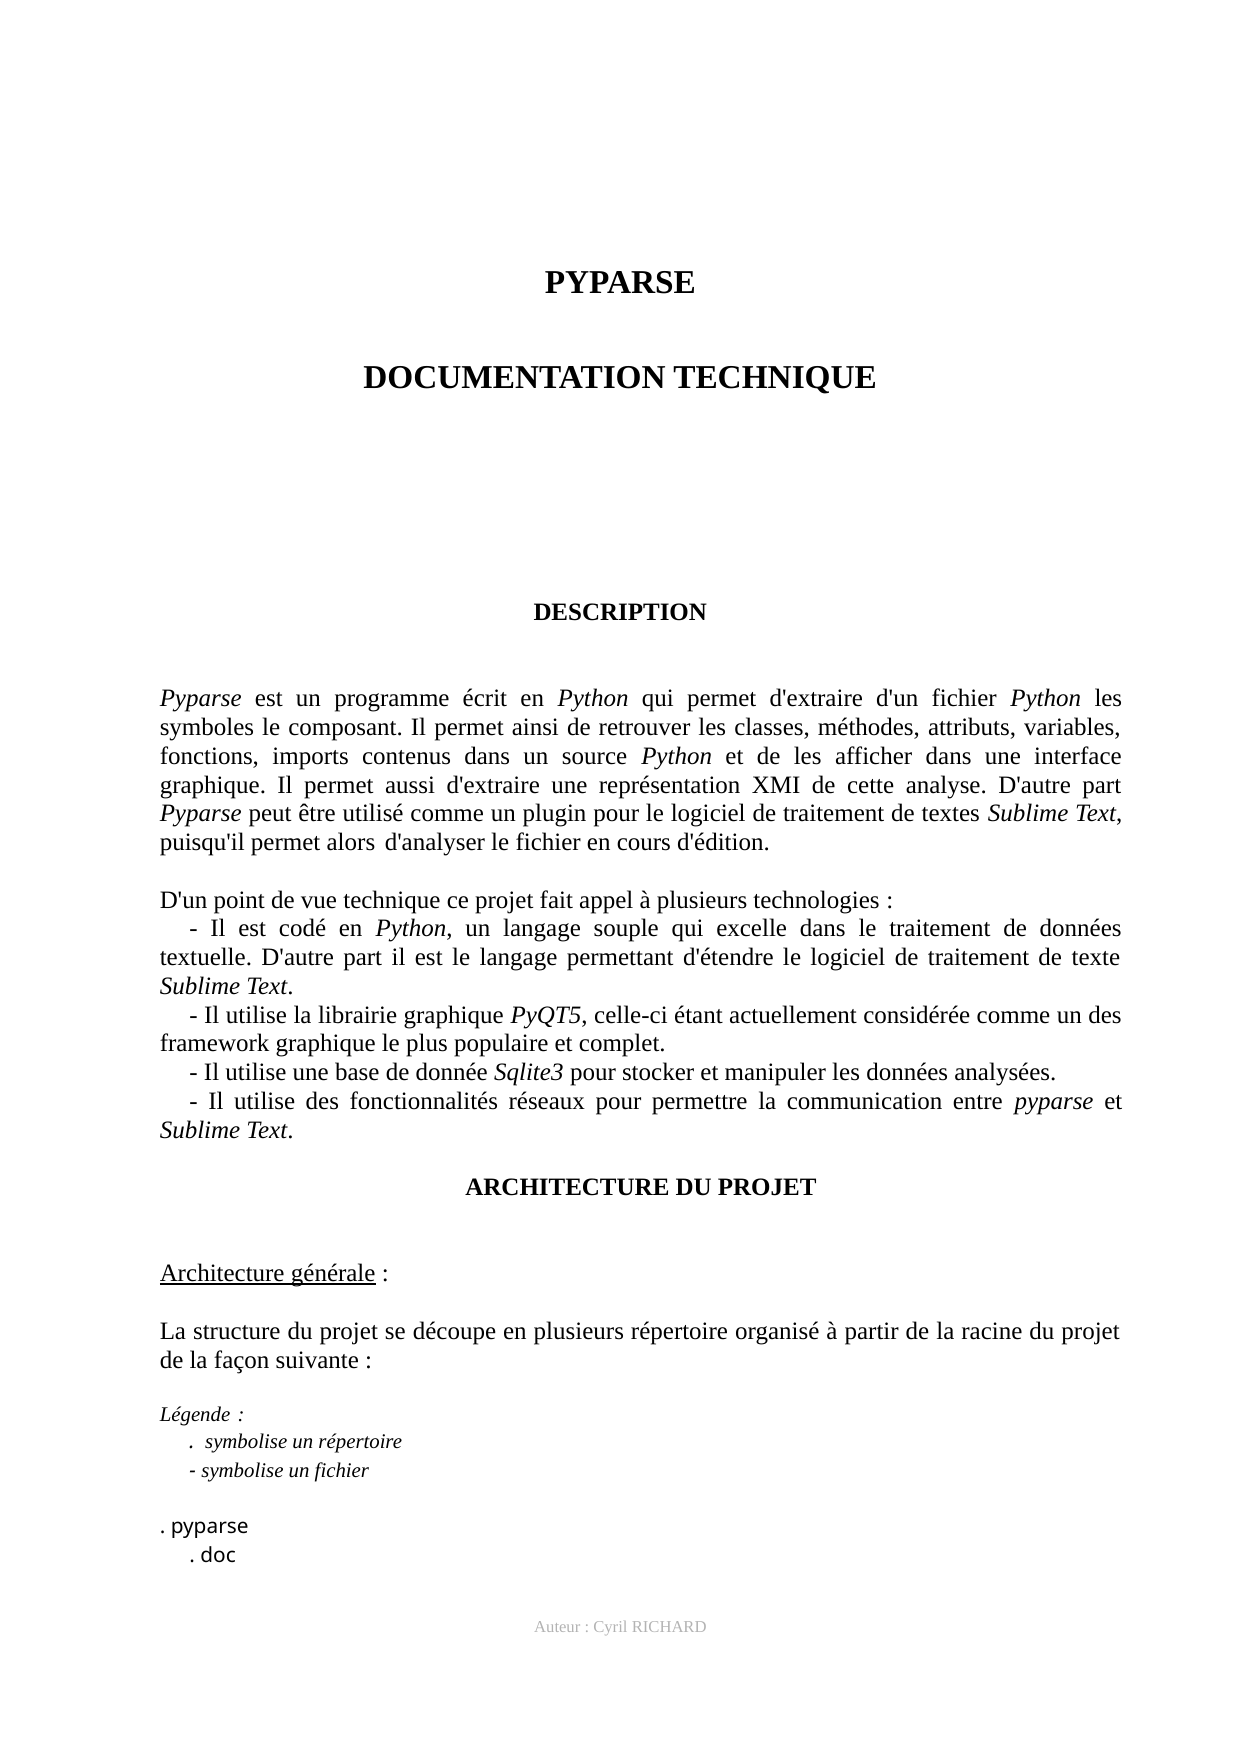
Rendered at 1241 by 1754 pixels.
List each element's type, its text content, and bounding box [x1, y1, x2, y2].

text - Il utilise une base de donnée Sqlite3 pour stocker et manipuler les données analysées. [159, 1057, 1122, 1086]
text . symbolise un répertoire [159, 1426, 1122, 1455]
text D'un point de vue technique ce projet fait appel à plusieurs technologies : [159, 885, 1122, 913]
text ARCHITECTURE DU PROJET [159, 1172, 1122, 1201]
text Légende : [159, 1402, 1122, 1426]
text Architecture générale : [159, 1258, 1122, 1287]
text . pyparse [159, 1512, 1122, 1540]
text Pyparse est un programme écrit en Python qui permet d'extraire d'un fichier Python les symboles le composant. Il permet ainsi de retrouver les classes, méthodes, attributs, variables, fonctions, imports contenus dans un source Python et de les afficher dans une interface graphique. Il permet aussi d'extraire une représentation XMI de cette analyse. D'autre part Pyparse peut être utilisé comme un plugin pour le logiciel de traitement de textes Sublime Text, puisqu'il permet alors d'analyser le fichier en cours d'édition. [159, 683, 1122, 856]
text - Il est codé en Python, un langage souple qui excelle dans le traitement de données textuelle. D'autre part il est le langage permettant d'étendre le logiciel de traitement de texte Sublime Text. [159, 913, 1122, 1000]
text - Il utilise la librairie graphique PyQT5, celle-ci étant actuellement considérée comme un des framework graphique le plus populaire et complet. [159, 1000, 1122, 1057]
text La structure du projet se découpe en plusieurs répertoire organisé à partir de la racine du projet de la façon suivante : [159, 1316, 1122, 1373]
text . doc [159, 1540, 1122, 1568]
text - symbolise un fichier [159, 1455, 1122, 1483]
text DESCRIPTION [118, 597, 1122, 626]
text DOCUMENTATION TECHNIQUE [118, 358, 1122, 396]
text PYPARSE [118, 262, 1122, 300]
text - Il utilise des fonctionnalités réseaux pour permettre la communication entre pyparse et Sublime Text. [159, 1086, 1122, 1143]
